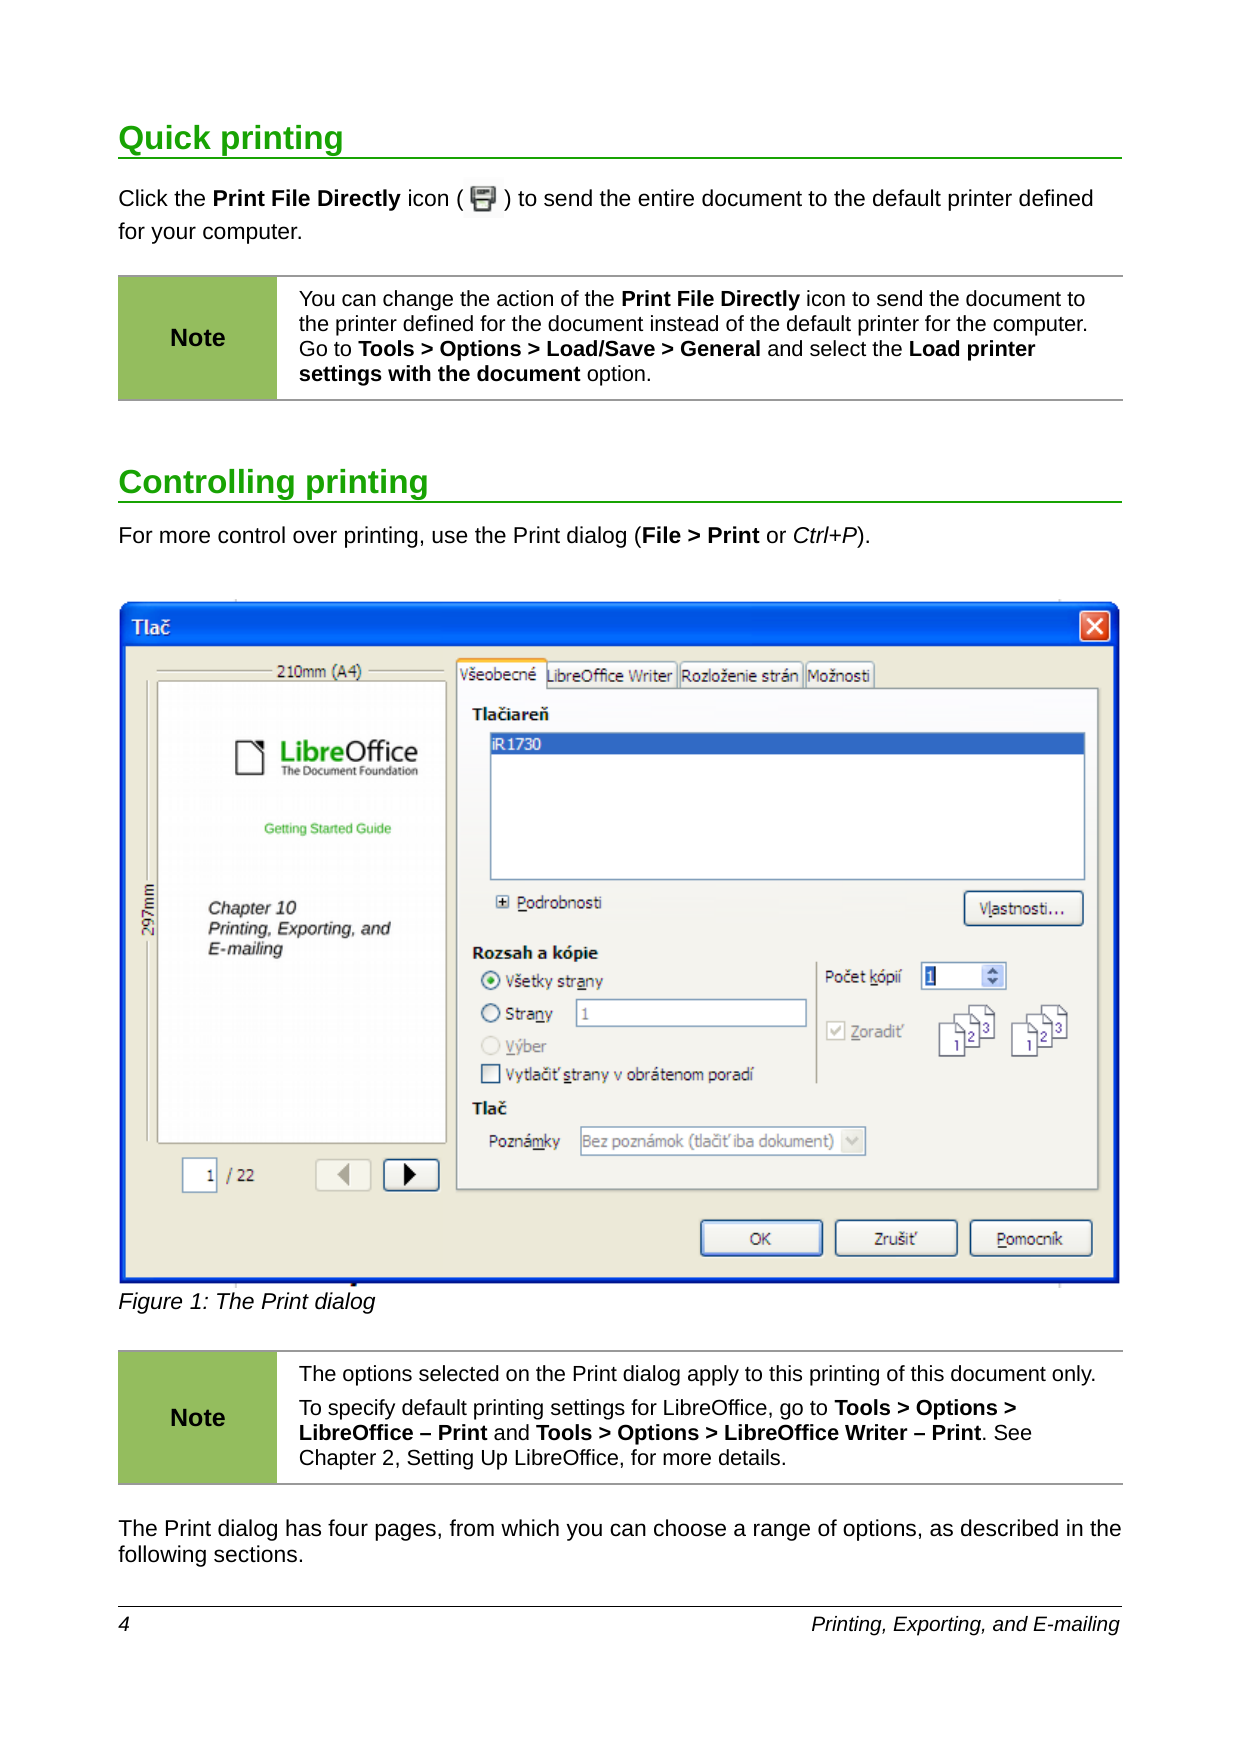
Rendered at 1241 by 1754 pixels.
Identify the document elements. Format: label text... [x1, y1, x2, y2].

picture [463, 177, 504, 218]
table_header Note [118, 277, 277, 399]
picture [117, 599, 1124, 1288]
text For more control over printing, use the Print dialog (File > Print or Ctrl+P). [118, 522, 1122, 548]
text Click the Print File Directly icon () to send the entire document to the default printer defined for your computer. [118, 177, 1122, 244]
text Figure 1: The Print dialog [118, 1288, 1122, 1314]
subtitle Quick printing [118, 118, 1122, 157]
text The Print dialog has four pages, from which you can choose a range of options, as described in the following sections. [118, 1514, 1122, 1567]
subtitle Controlling printing [118, 462, 1122, 501]
table_header Note [118, 1352, 277, 1483]
table_header The options selected on the Print dialog apply to this printing of this document only. To specify default printing settings for LibreOffice, go to Tools > Options > LibreOffice – Print and Tools > Options > LibreOffice Writer – Print. See Chapter 2, Setting Up LibreOffice, for more details. [278, 1352, 1123, 1483]
table_header You can change the action of the Print File Directly icon to send the document to the printer defined for the document instead of the default printer for the computer. Go to Tools > Options > Load/Save > General and select the Load printer settings with the document option. [278, 277, 1122, 399]
